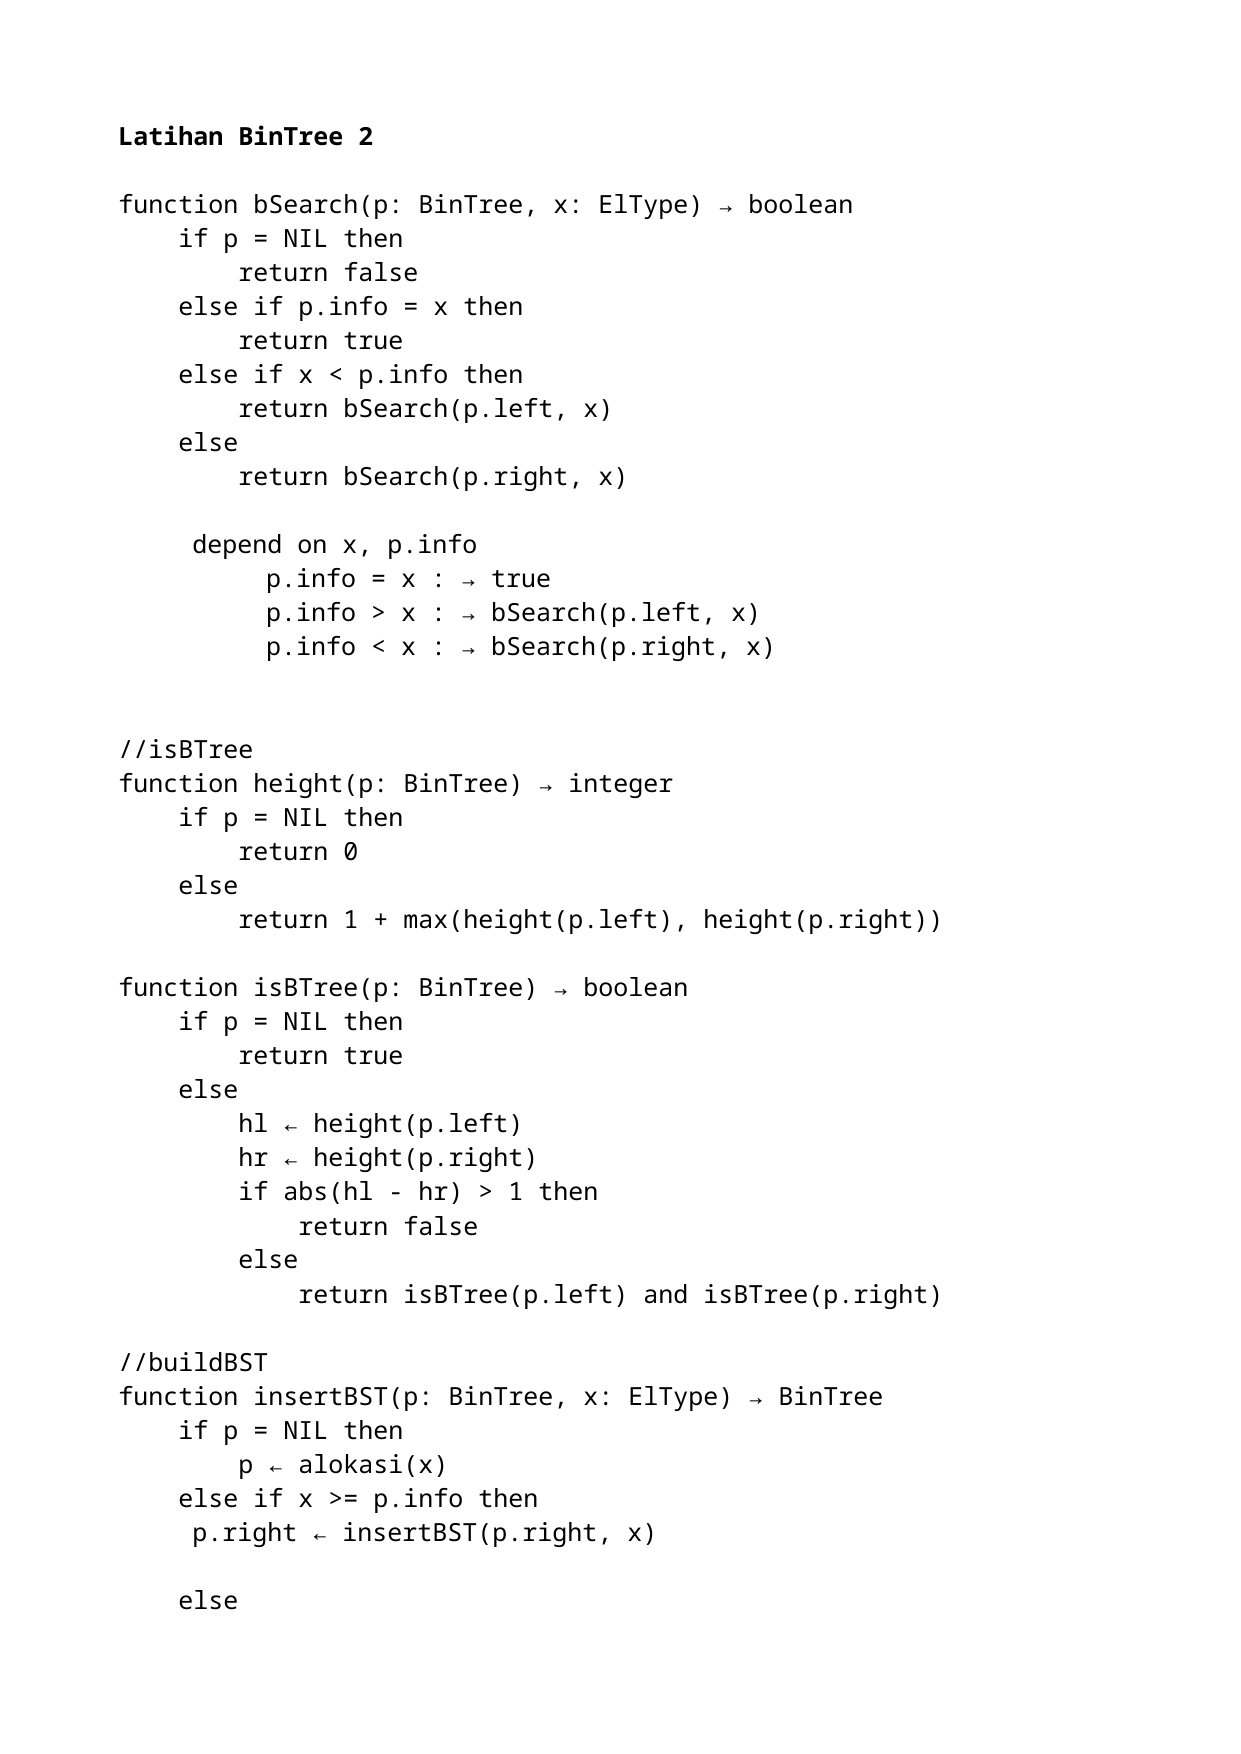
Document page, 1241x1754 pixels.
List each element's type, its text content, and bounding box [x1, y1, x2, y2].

text depend on x, p.info [118, 527, 1122, 561]
text if abs(hl - hr) > 1 then [118, 1174, 1122, 1208]
text return bSearch(p.right, x) [118, 459, 1122, 493]
text p.info = x : → true [118, 561, 1122, 595]
text return false [118, 254, 1122, 288]
text p.info > x : → bSearch(p.left, x) [118, 595, 1122, 629]
text function isBTree(p: BinTree) → boolean [118, 970, 1122, 1004]
text //buildBST [118, 1344, 1122, 1378]
text else [118, 1583, 1122, 1617]
text return true [118, 1038, 1122, 1072]
text function height(p: BinTree) → integer [118, 765, 1122, 799]
text hr ← height(p.right) [118, 1140, 1122, 1174]
text //isBTree [118, 731, 1122, 765]
text else [118, 1242, 1122, 1276]
text return isBTree(p.left) and isBTree(p.right) [118, 1276, 1122, 1310]
text return false [118, 1208, 1122, 1242]
text else if x >= p.info then [118, 1481, 1122, 1515]
text Latihan BinTree 2 [118, 118, 1122, 152]
text else [118, 867, 1122, 902]
text p ← alokasi(x) [118, 1447, 1122, 1481]
text function bSearch(p: BinTree, x: ElType) → boolean [118, 186, 1122, 220]
text if p = NIL then [118, 1004, 1122, 1038]
text function insertBST(p: BinTree, x: ElType) → BinTree [118, 1378, 1122, 1412]
text p.right ← insertBST(p.right, x) [118, 1515, 1122, 1549]
text hl ← height(p.left) [118, 1106, 1122, 1140]
text else if x < p.info then [118, 357, 1122, 391]
text if p = NIL then [118, 220, 1122, 254]
text else if p.info = x then [118, 288, 1122, 322]
text p.info < x : → bSearch(p.right, x) [118, 629, 1122, 663]
text return bSearch(p.left, x) [118, 391, 1122, 425]
text else [118, 425, 1122, 459]
text return 1 + max(height(p.left), height(p.right)) [118, 902, 1122, 936]
text else [118, 1072, 1122, 1106]
text if p = NIL then [118, 1412, 1122, 1447]
text return true [118, 322, 1122, 357]
text if p = NIL then [118, 799, 1122, 833]
text return 0 [118, 833, 1122, 867]
